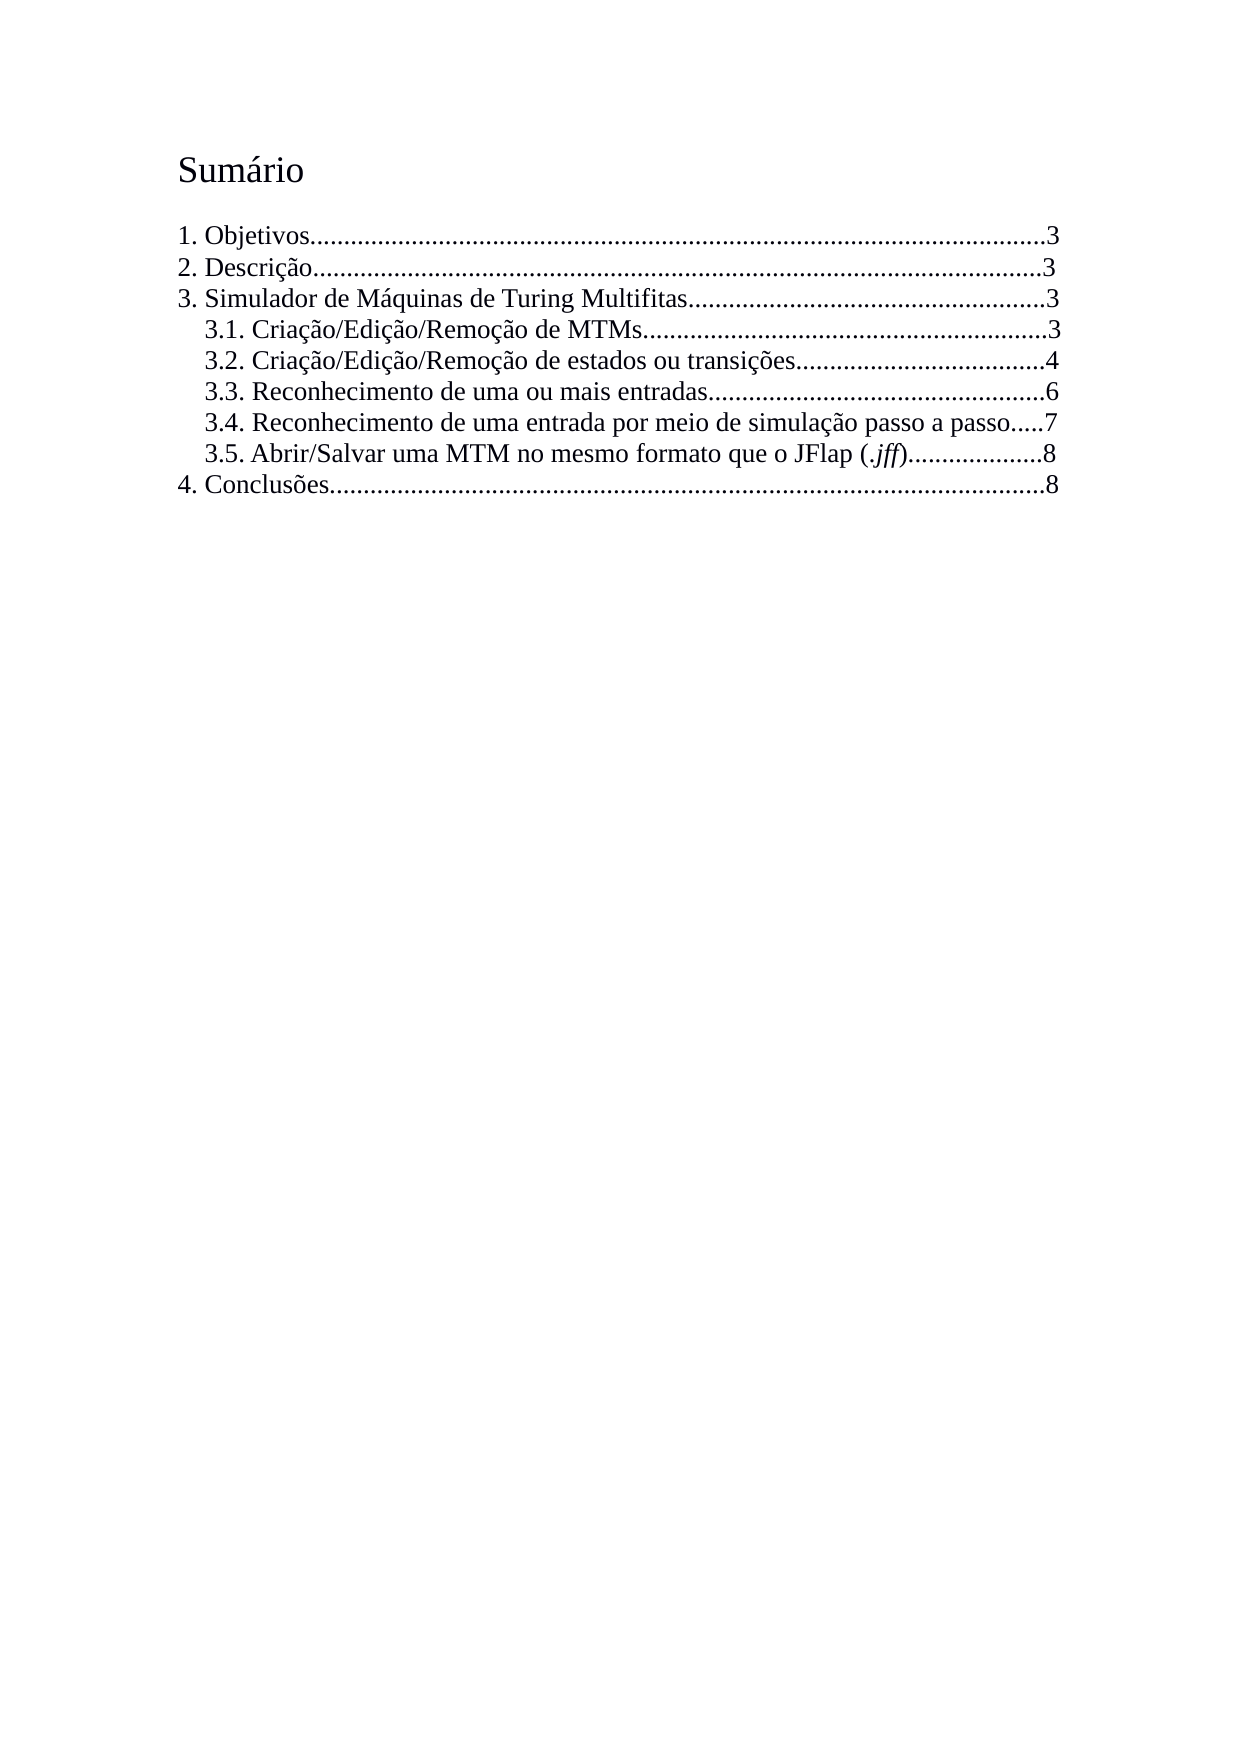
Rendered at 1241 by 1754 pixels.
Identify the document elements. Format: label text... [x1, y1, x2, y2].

list 3.5. Abrir/Salvar uma MTM no mesmo formato que o JFlap (.jff)....................8 [177, 437, 1063, 469]
text 4. Conclusões..........................................................................................................8 [177, 469, 1063, 500]
text 3.1. Criação/Edição/Remoção de MTMs............................................................3 [177, 313, 1063, 344]
text 1. Objetivos.............................................................................................................3 [177, 219, 1063, 251]
text 3.3. Reconhecimento de uma ou mais entradas..................................................6 [177, 375, 1063, 406]
text 3.4. Reconhecimento de uma entrada por meio de simulação passo a passo.....7 [177, 406, 1063, 437]
text 3. Simulador de Máquinas de Turing Multifitas.....................................................3 [177, 282, 1063, 313]
text Sumário [177, 148, 1063, 191]
text 2. Descrição............................................................................................................3 [177, 251, 1063, 282]
text 3.2. Criação/Edição/Remoção de estados ou transições.....................................4 [177, 344, 1063, 375]
